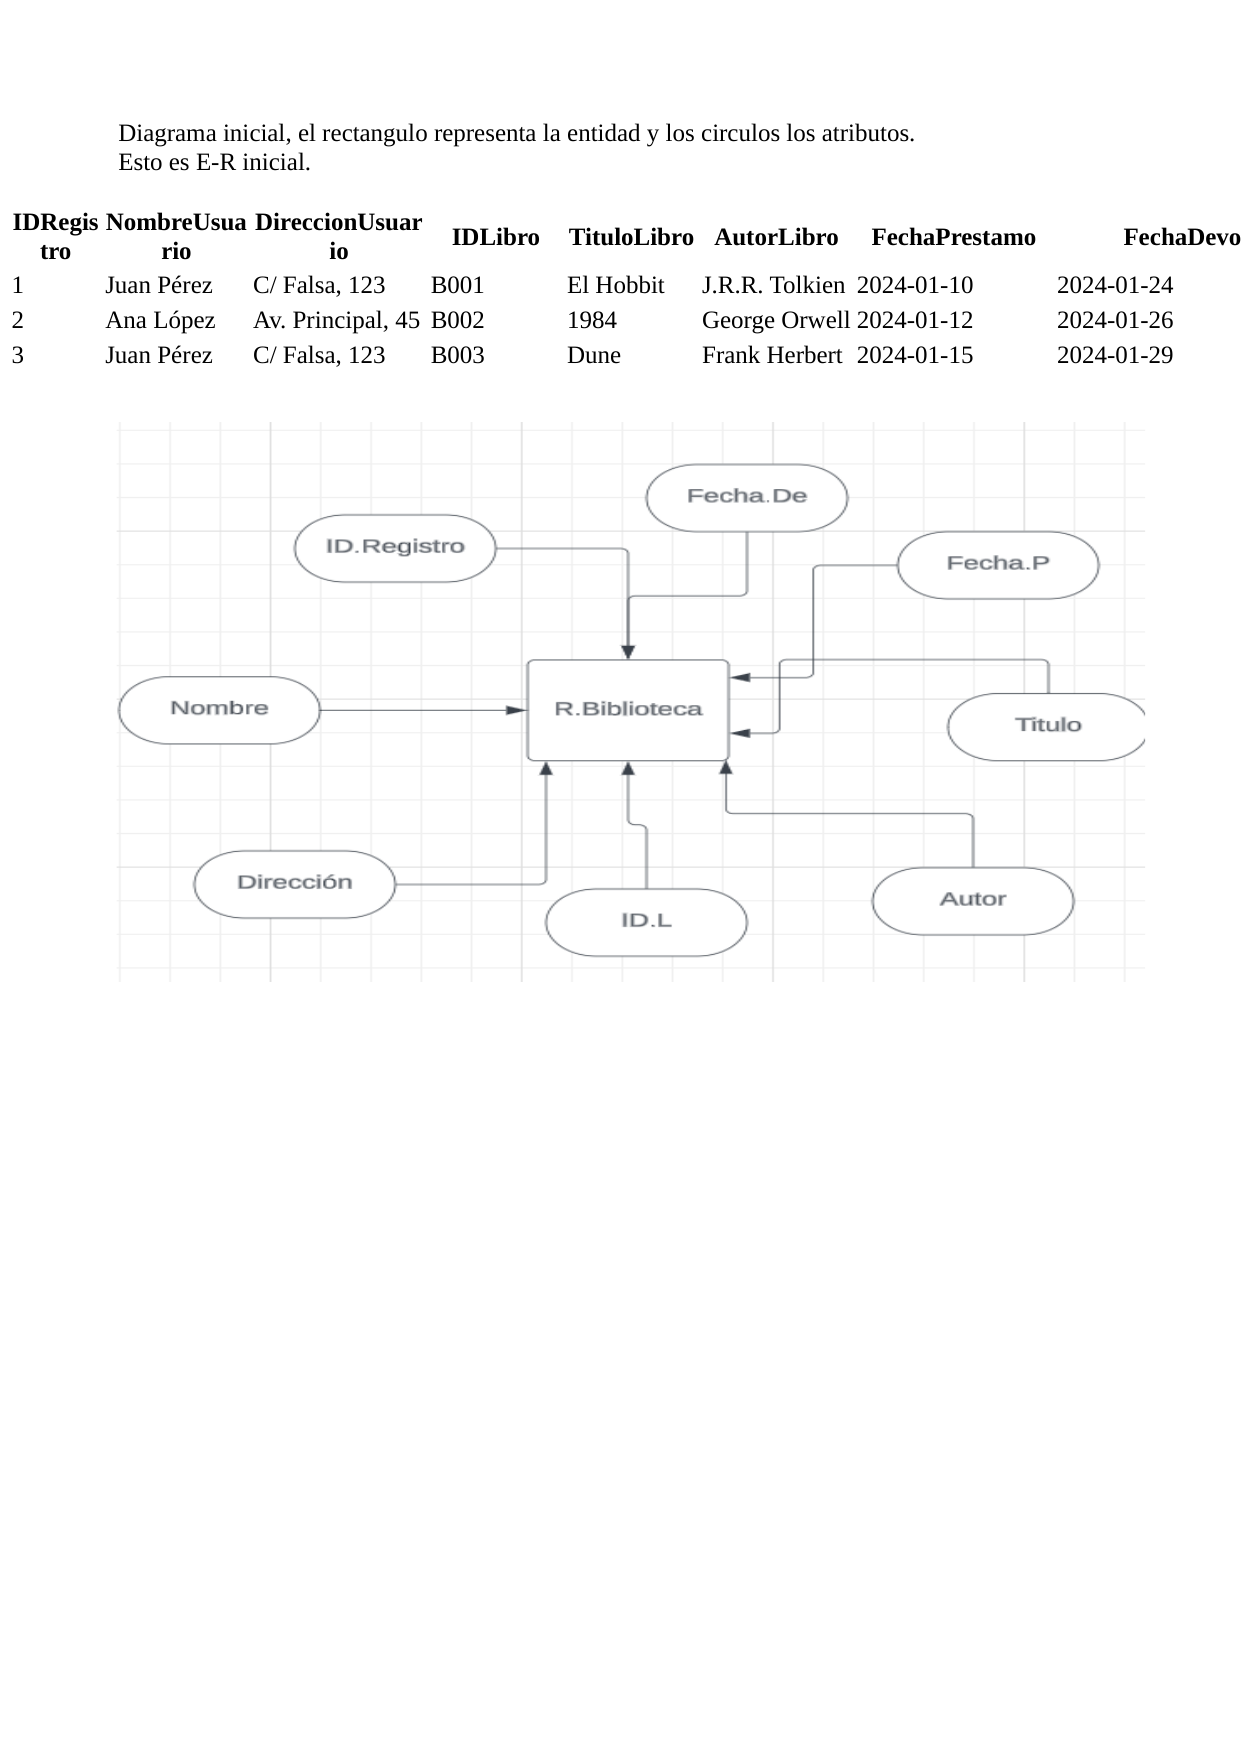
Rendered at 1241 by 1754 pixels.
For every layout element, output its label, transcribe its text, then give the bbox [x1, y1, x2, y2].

table_cell Juan Pérez [102, 268, 250, 302]
table_cell 1984 [564, 302, 699, 337]
table_cell J.R.R. Tolkien [699, 268, 854, 302]
table_cell B003 [428, 337, 564, 371]
table_cell 2024-01-26 [1054, 302, 1240, 337]
table_header FechaDevolucion [1054, 204, 1240, 268]
table_cell 2024-01-24 [1054, 268, 1240, 302]
table_cell B002 [428, 302, 564, 337]
table_cell C/ Falsa, 123 [250, 337, 428, 371]
table_cell C/ Falsa, 123 [250, 268, 428, 302]
table_cell Av. Principal, 45 [250, 302, 428, 337]
table_header IDLibro [428, 204, 564, 268]
text Diagrama inicial, el rectangulo representa la entidad y los circulos los atributos. [118, 118, 1122, 147]
table_cell 2 [9, 302, 102, 337]
table_cell 2024-01-15 [854, 337, 1054, 371]
table_cell 1 [9, 268, 102, 302]
table_cell 2024-01-12 [854, 302, 1054, 337]
picture [116, 422, 1146, 982]
table_header DireccionUsuario [250, 204, 428, 268]
table_cell B001 [428, 268, 564, 302]
table_cell Juan Pérez [102, 337, 250, 371]
table_cell 3 [9, 337, 102, 371]
table_header AutorLibro [699, 204, 854, 268]
table_header TituloLibro [564, 204, 699, 268]
table_cell 2024-01-29 [1054, 337, 1240, 371]
table_header FechaPrestamo [854, 204, 1054, 268]
table_cell George Orwell [699, 302, 854, 337]
table_header NombreUsuario [102, 204, 250, 268]
table_cell Frank Herbert [699, 337, 854, 371]
table_header IDRegistro [9, 204, 102, 268]
text Esto es E-R inicial. [118, 147, 1122, 176]
table_cell Dune [564, 337, 699, 371]
table_cell Ana López [102, 302, 250, 337]
table_cell El Hobbit [564, 268, 699, 302]
table_cell 2024-01-10 [854, 268, 1054, 302]
